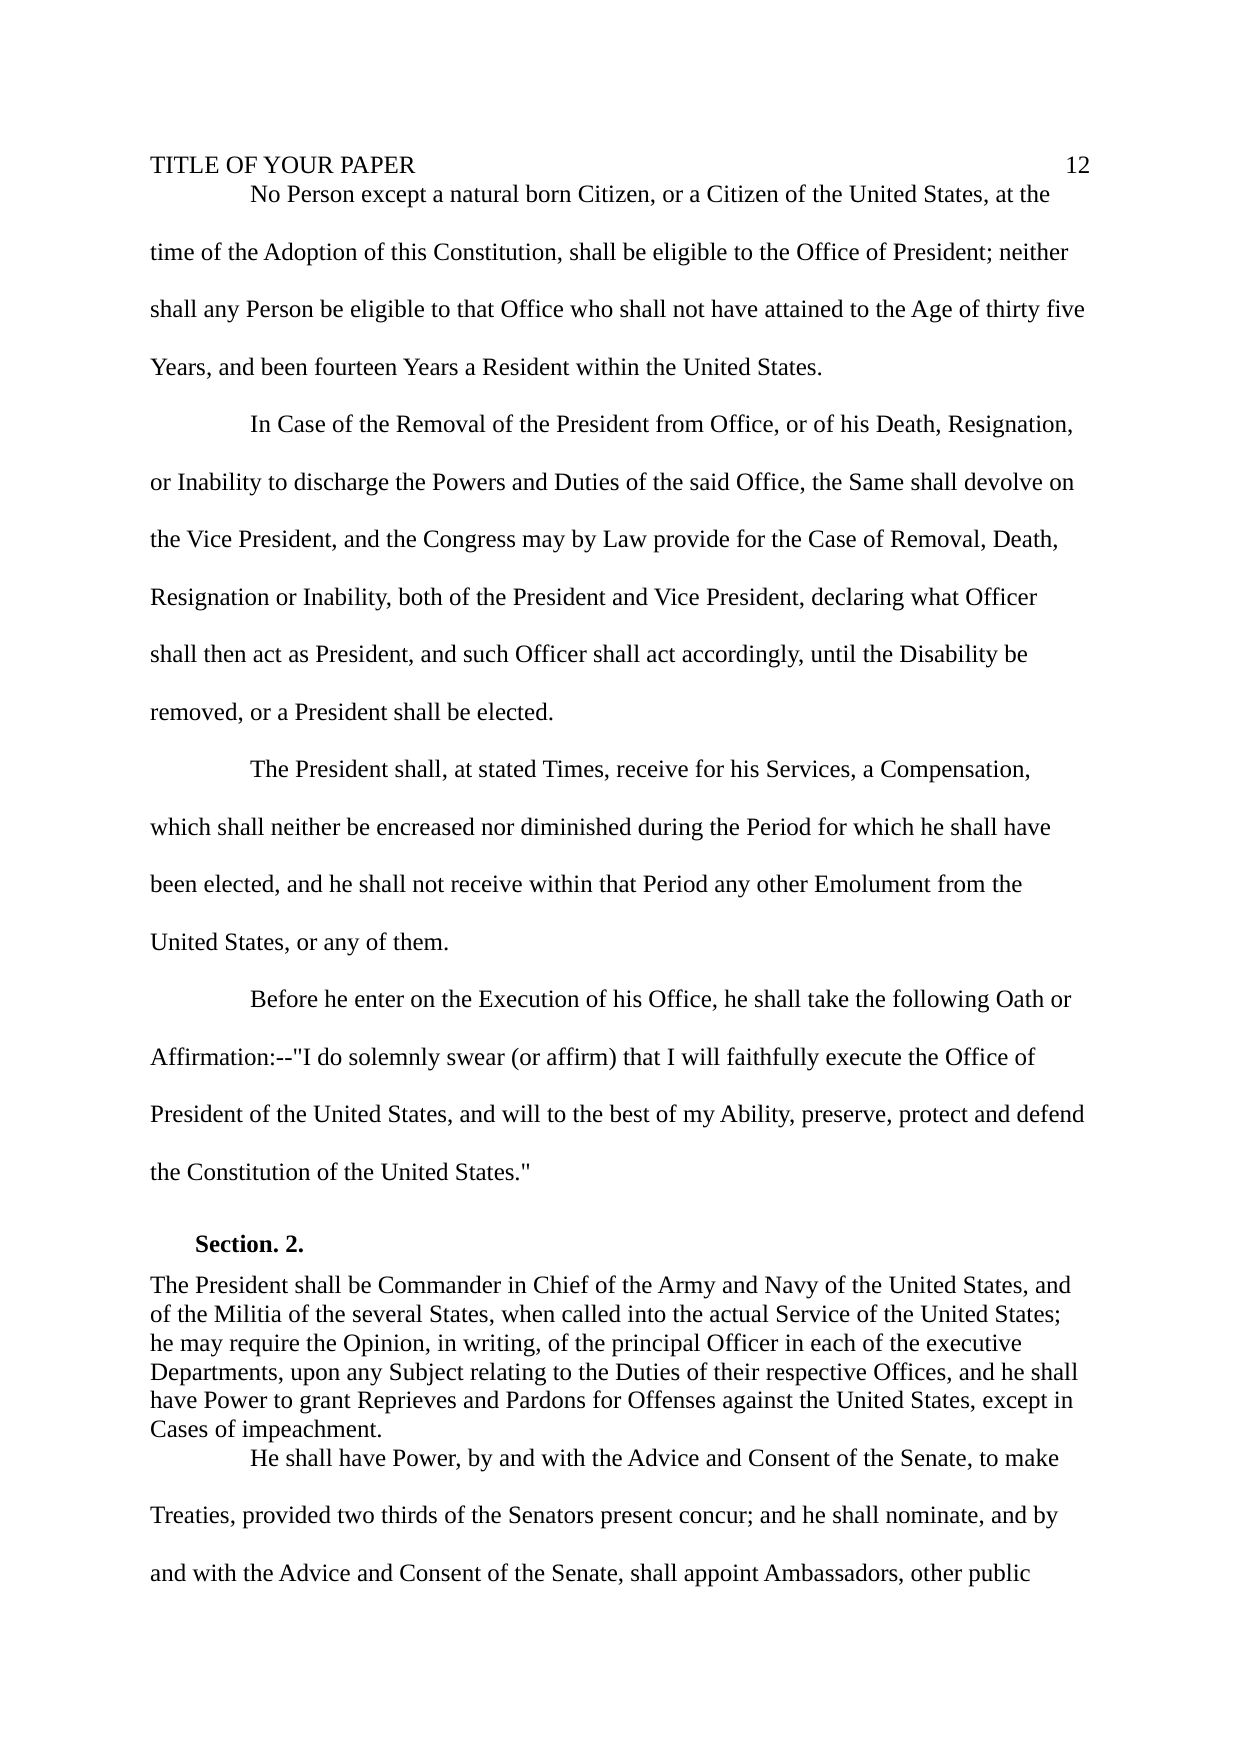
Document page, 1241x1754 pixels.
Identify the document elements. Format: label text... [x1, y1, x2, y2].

text No Person except a natural born Citizen, or a Citizen of the United States, at the time of the Adoption of this Constitution, shall be eligible to the Office of President; neither shall any Person be eligible to that Office who shall not have attained to the Age of thirty five Years, and been fourteen Years a Resident within the United States. [150, 179, 1090, 381]
text In Case of the Removal of the President from Office, or of his Death, Resignation, or Inability to discharge the Powers and Duties of the said Office, the Same shall devolve on the Vice President, and the Congress may by Law provide for the Case of Removal, Death, Resignation or Inability, both of the President and Vice President, declaring what Officer shall then act as President, and such Officer shall act accordingly, until the Disability be removed, or a President shall be elected. [150, 409, 1090, 726]
text The President shall be Commander in Chief of the Army and Navy of the United States, and of the Militia of the several States, when called into the actual Service of the United States; he may require the Opinion, in writing, of the principal Officer in each of the executive Departments, upon any Subject relating to the Duties of their respective Offices, and he shall have Power to grant Reprieves and Pardons for Offenses against the United States, except in Cases of impeachment. [150, 1270, 1090, 1443]
text Before he enter on the Execution of his Office, he shall take the following Oath or Affirmation:--"I do solemnly swear (or affirm) that I will faithfully execute the Office of President of the United States, and will to the best of my Ability, preserve, protect and defend the Constitution of the United States." [150, 984, 1090, 1186]
text The President shall, at stated Times, receive for his Services, a Compensation, which shall neither be encreased nor diminished during the Period for which he shall have been elected, and he shall not receive within that Period any other Emolument from the United States, or any of them. [150, 754, 1090, 956]
text He shall have Power, by and with the Advice and Consent of the Senate, to make Treaties, provided two thirds of the Senators present concur; and he shall nominate, and by and with the Advice and Consent of the Senate, shall appoint Ambassadors, other public [150, 1443, 1090, 1587]
subtitle Section. 2. [195, 1229, 1090, 1258]
